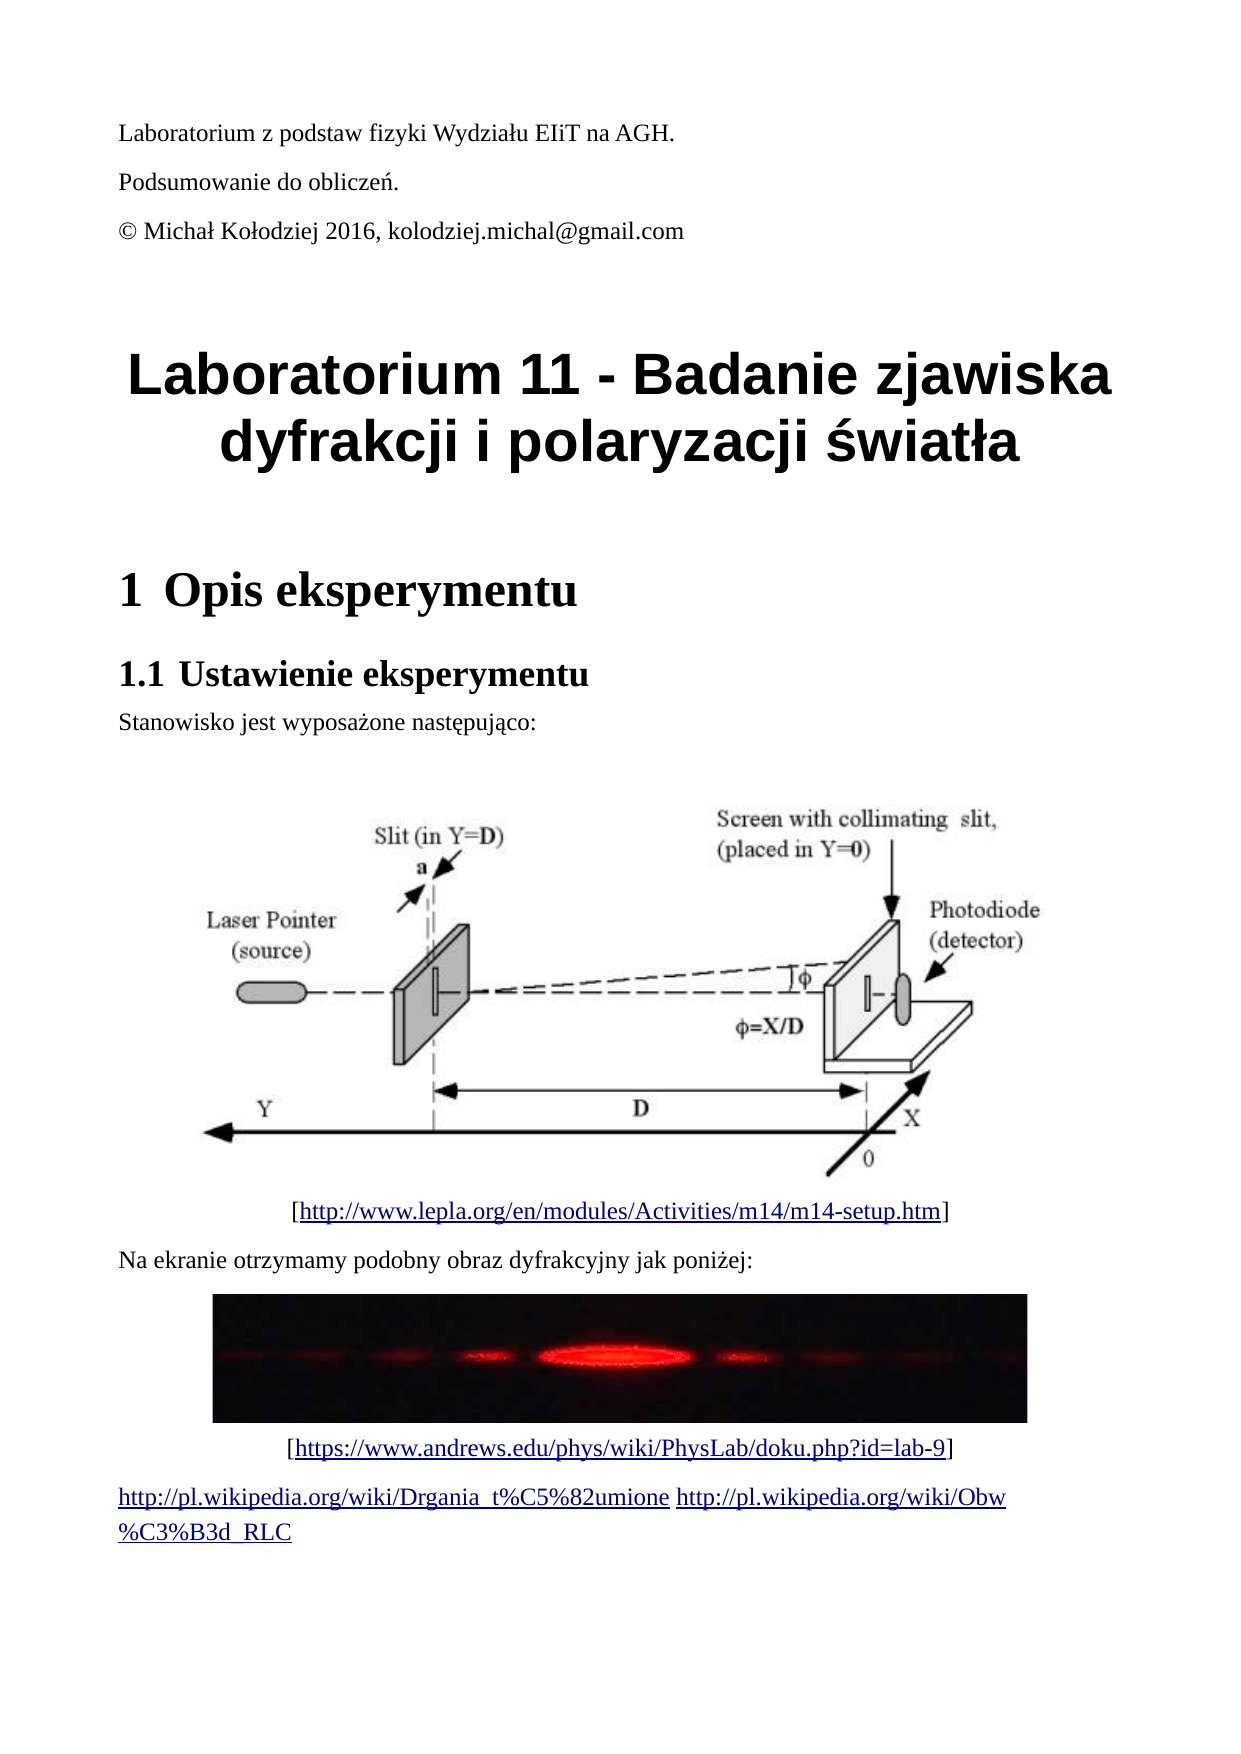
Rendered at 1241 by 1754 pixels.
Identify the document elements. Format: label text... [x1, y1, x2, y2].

text Podsumowanie do obliczeń. [118, 167, 1122, 196]
text [https://www.andrews.edu/phys/wiki/PhysLab/doku.php?id=lab-9] [118, 1294, 1122, 1462]
text Laboratorium z podstaw fizyki Wydziału EIiT na AGH. [118, 118, 1122, 147]
text http://pl.wikipedia.org/wiki/Drgania_t%C5%82umione http://pl.wikipedia.org/wiki/Obw%C3%B3d_RLC [118, 1482, 1122, 1546]
text © Michał Kołodziej 2016, kolodziej.michal@gmail.com [118, 216, 1122, 245]
picture [170, 755, 1071, 1186]
text Stanowisko jest wyposażone następująco: [118, 707, 1122, 735]
text Na ekranie otrzymamy podobny obraz dyfrakcyjny jak poniżej: [118, 1246, 1122, 1274]
subtitle Ustawienie eksperymentu [118, 651, 1122, 694]
picture [212, 1294, 1028, 1423]
text [http://www.lepla.org/en/modules/Activities/m14/m14-setup.htm] [118, 756, 1122, 1225]
title Laboratorium 11 - Badanie zjawiska dyfrakcji i polaryzacji światła [118, 339, 1122, 473]
subtitle Opis eksperymentu [118, 560, 1122, 618]
